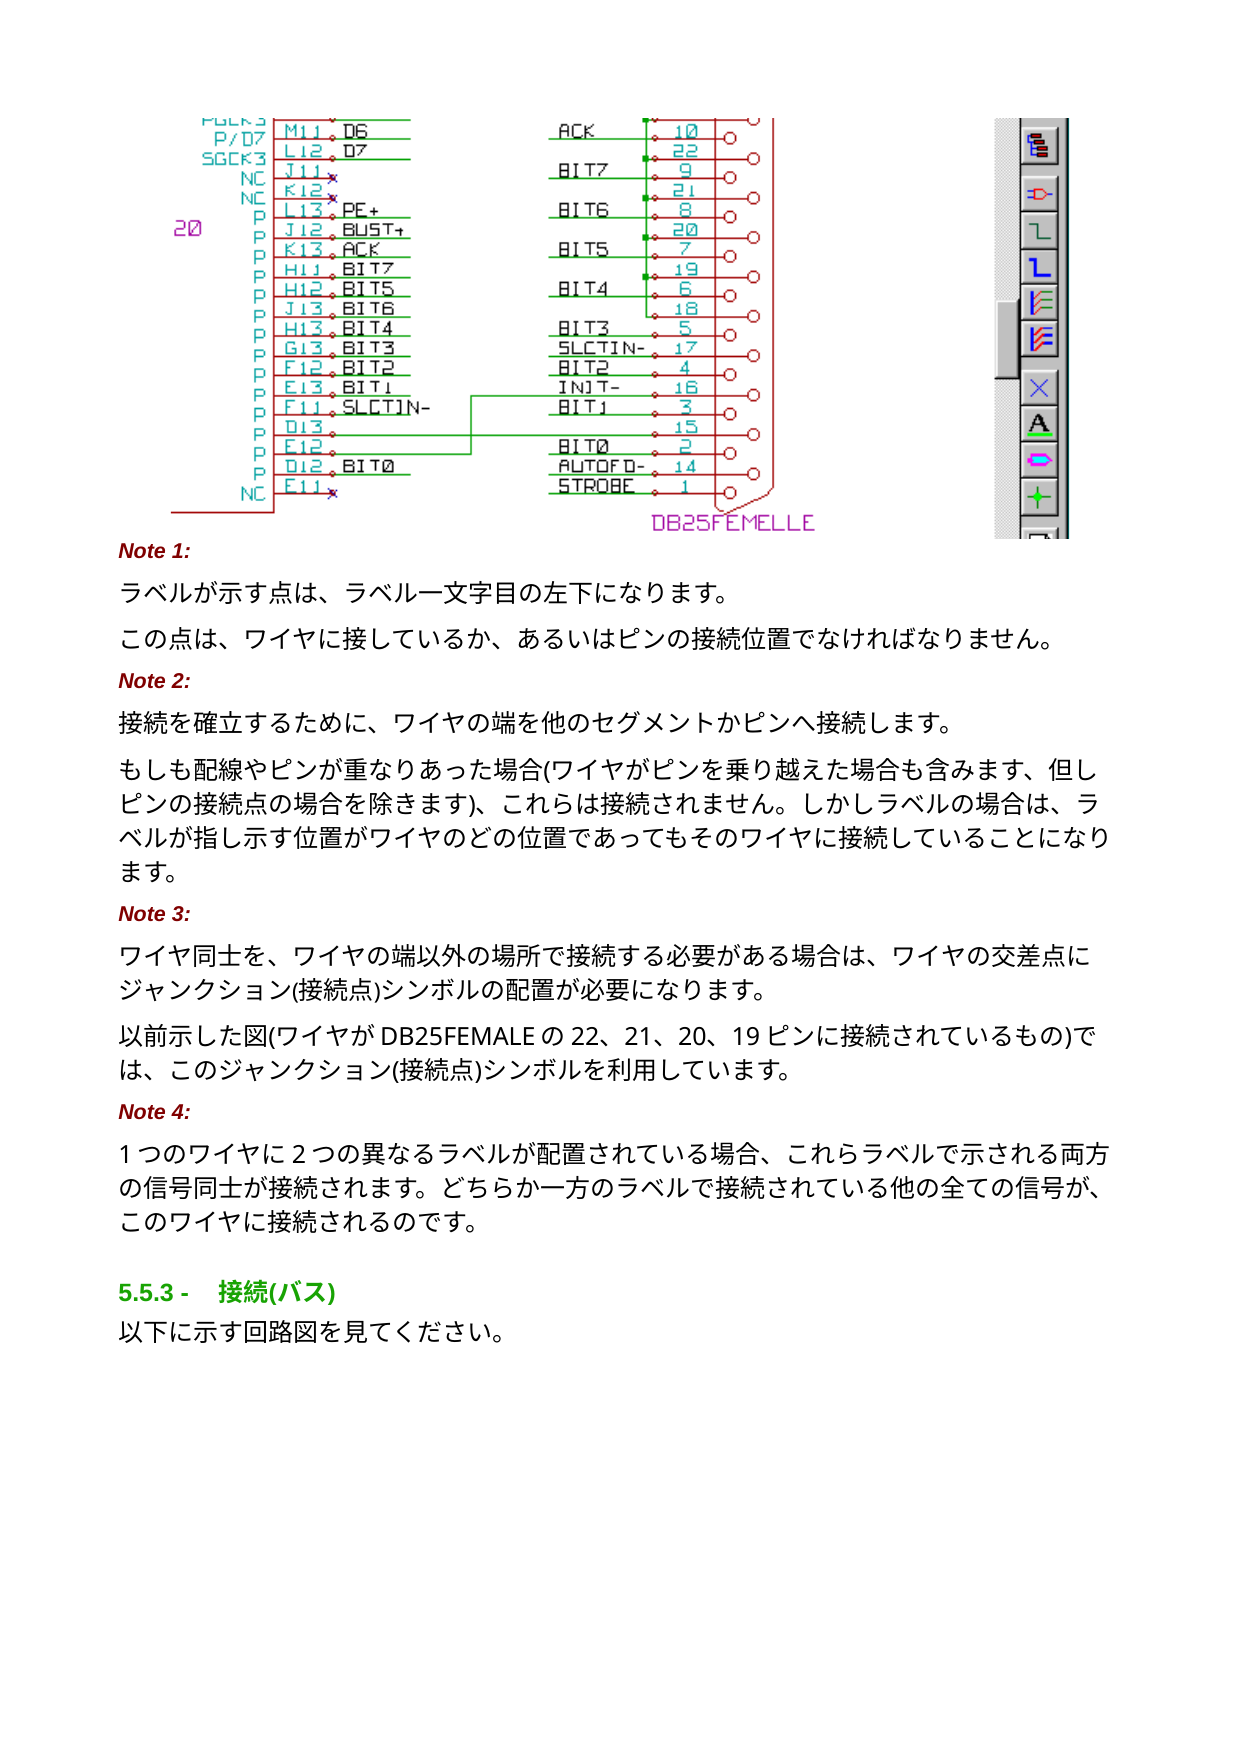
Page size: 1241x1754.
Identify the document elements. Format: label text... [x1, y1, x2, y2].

text 接続を確立するために、ワイヤの端を他のセグメントかピンへ接続します。 [118, 706, 1122, 740]
text もしも配線やピンが重なりあった場合(ワイヤがピンを乗り越えた場合も含みます、但しピンの接続点の場合を除きます)、これらは接続されません。しかしラベルの場合は、ラベルが指し示す位置がワイヤのどの位置であってもそのワイヤに接続していることになります。 [118, 752, 1122, 889]
text この点は、ワイヤに接しているか、あるいはピンの接続位置でなければなりません。 [118, 622, 1122, 656]
text ワイヤ同士を、ワイヤの端以外の場所で接続する必要がある場合は、ワイヤの交差点にジャンクション(接続点)シンボルの配置が必要になります。 [118, 938, 1122, 1006]
text ラベルが示す点は、ラベル一文字目の左下になります。 [118, 576, 1122, 609]
subtitle 接続(バス) [118, 1274, 1122, 1308]
text Note 4: [118, 1099, 1122, 1124]
text Note 1: [118, 538, 1122, 563]
text 1つのワイヤに2つの異なるラベルが配置されている場合、これらラベルで示される両方の信号同士が接続されます。どちらか一方のラベルで接続されている他の全ての信号が、このワイヤに接続されるのです。 [118, 1137, 1122, 1239]
text 以下に示す回路図を見てください。 [118, 1315, 1122, 1349]
text 以前示した図(ワイヤがDB25FEMALEの22、21、20、19ピンに接続されているもの)では、このジャンクション(接続点)シンボルを利用しています。 [118, 1019, 1122, 1087]
text Note 3: [118, 901, 1122, 926]
text Note 2: [118, 669, 1122, 693]
